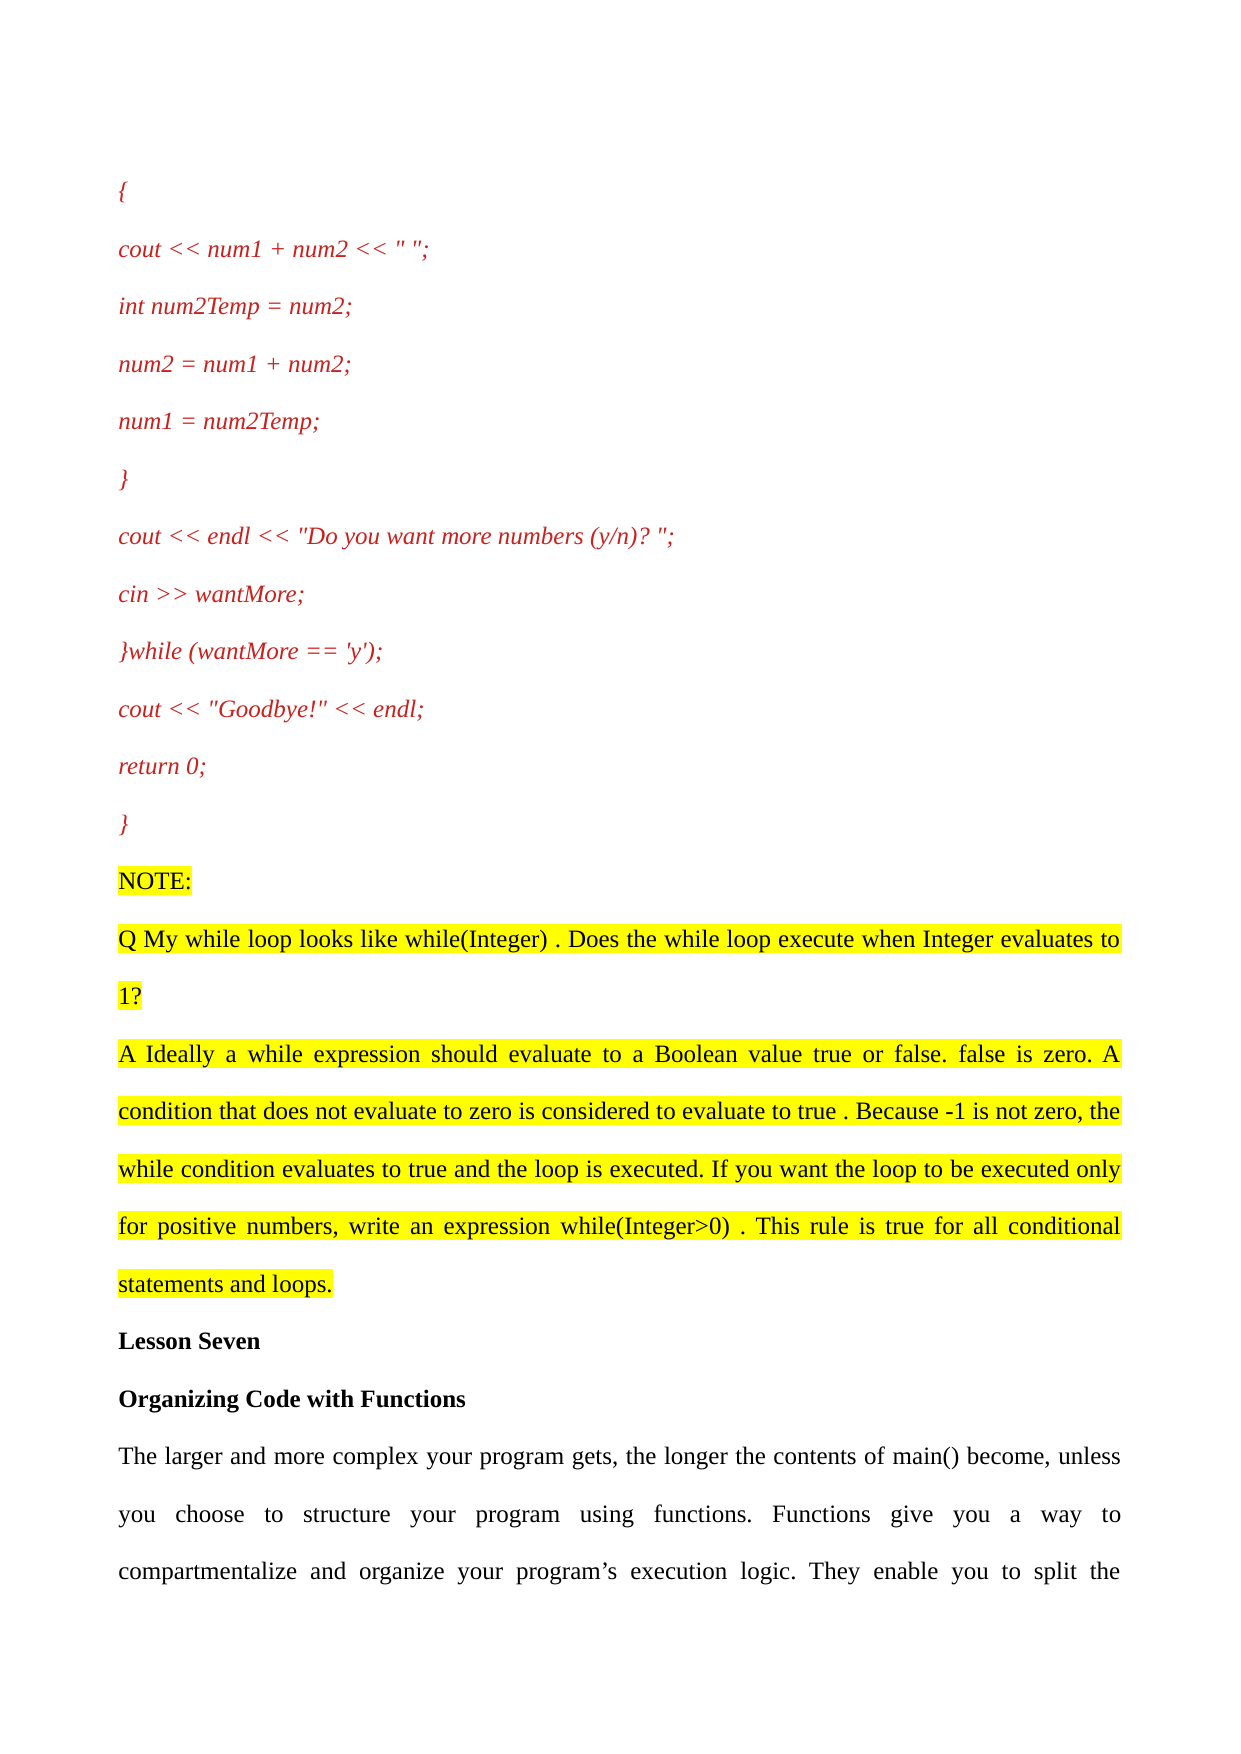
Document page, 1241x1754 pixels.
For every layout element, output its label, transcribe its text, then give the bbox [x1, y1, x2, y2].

text return 0; [118, 751, 1122, 780]
text cin >> wantMore; [118, 579, 1122, 608]
text cout << "Goodbye!" << endl; [118, 694, 1122, 723]
text } [118, 809, 1122, 838]
text num2 = num1 + num2; [118, 349, 1122, 378]
text } [118, 464, 1122, 493]
text { [118, 176, 1122, 205]
text }while (wantMore == 'y'); [118, 636, 1122, 665]
text Q My while loop looks like while(Integer) . Does the while loop execute when Integer evaluates to 1? [118, 924, 1122, 1010]
text num1 = num2Temp; [118, 406, 1122, 435]
text Organizing Code with Functions [118, 1384, 1122, 1413]
text Lesson Seven [118, 1326, 1122, 1355]
text A Ideally a while expression should evaluate to a Boolean value true or false. false is zero. A condition that does not evaluate to zero is considered to evaluate to true . Because -1 is not zero, the while condition evaluates to true and the loop is executed. If you want the loop to be executed only for positive numbers, write an expression while(Integer>0) . This rule is true for all conditional statements and loops. [118, 1039, 1122, 1298]
text int num2Temp = num2; [118, 291, 1122, 320]
text cout << endl << "Do you want more numbers (y/n)? "; [118, 521, 1122, 550]
text cout << num1 + num2 << " "; [118, 234, 1122, 263]
text The larger and more complex your program gets, the longer the contents of main() become, unless you choose to structure your program using functions. Functions give you a way to compartmentalize and organize your program’s execution logic. They enable you to split the [118, 1441, 1122, 1585]
text NOTE: [118, 866, 1122, 895]
